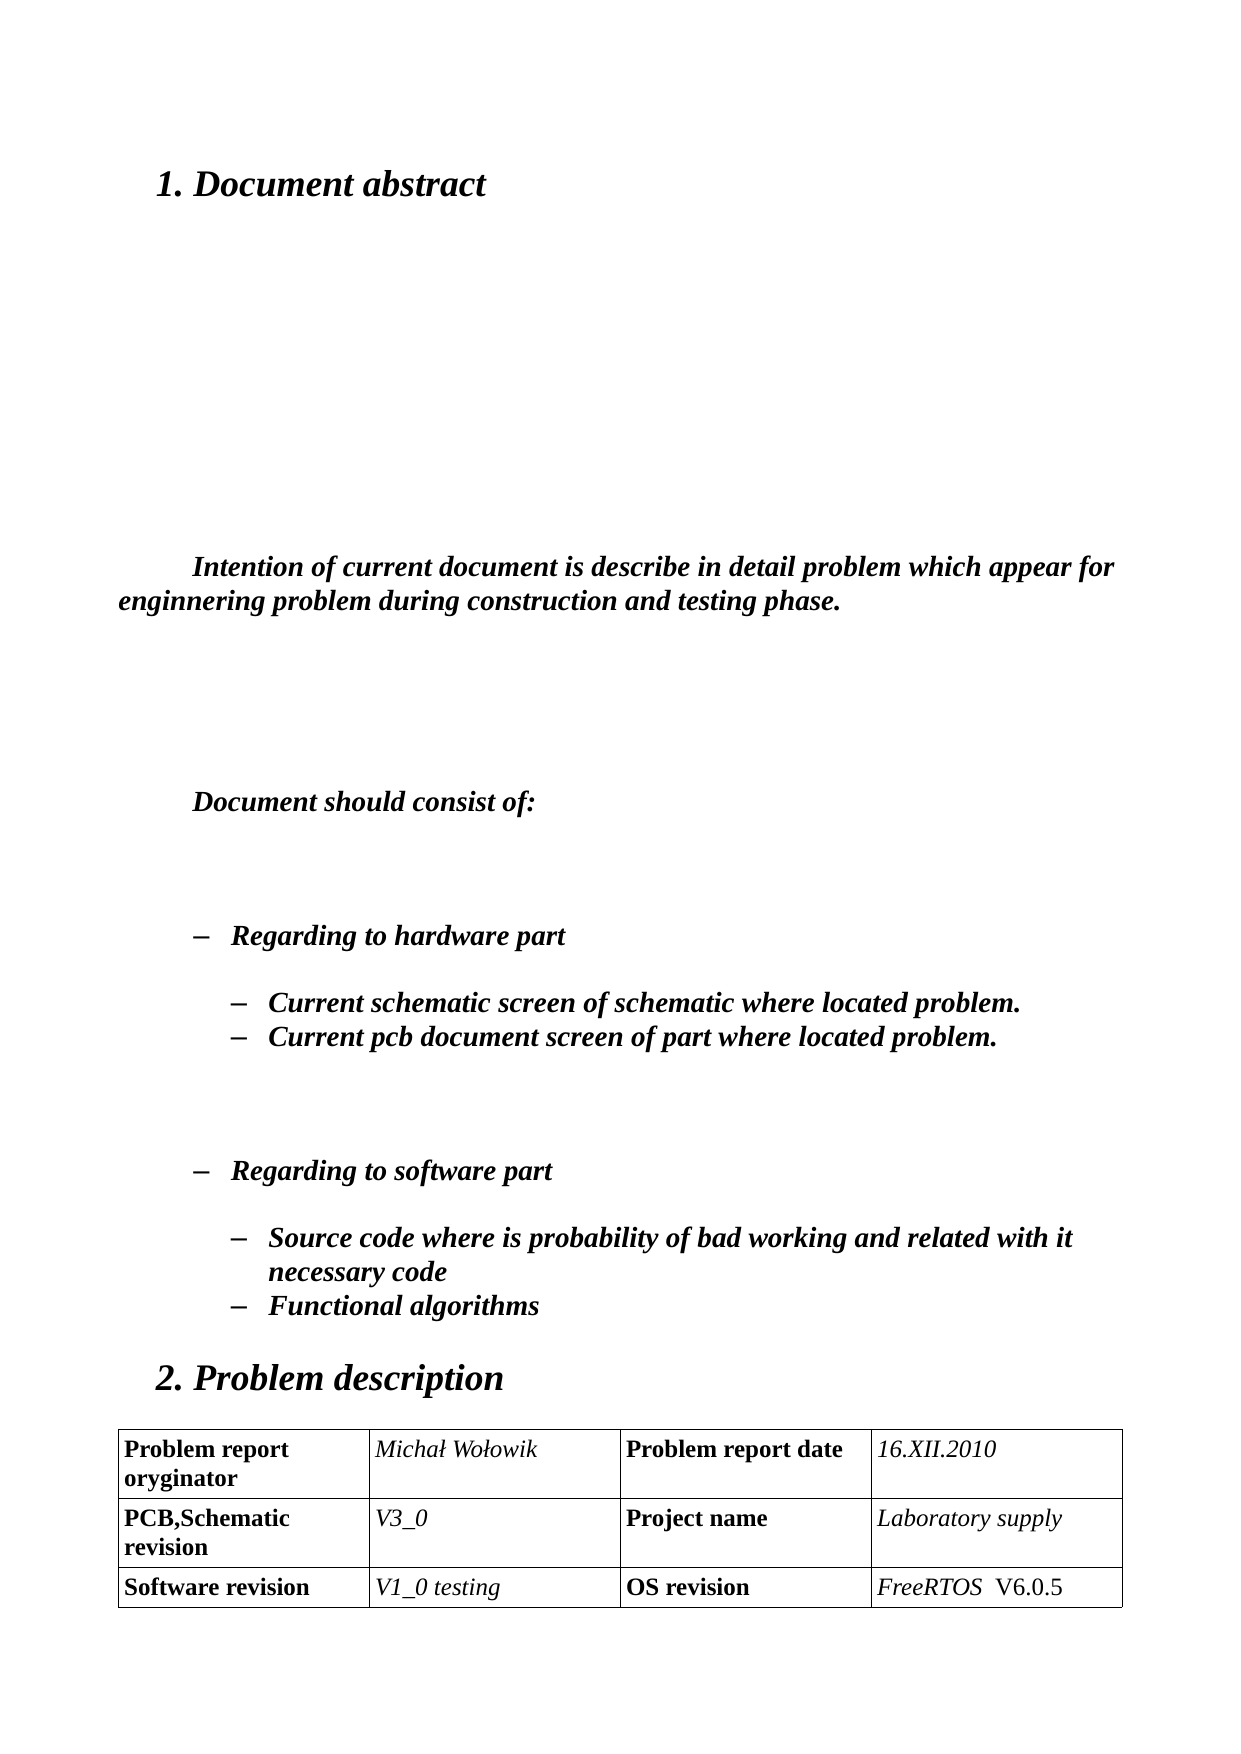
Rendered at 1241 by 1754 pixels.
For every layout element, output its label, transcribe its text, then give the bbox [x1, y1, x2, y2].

list Current pcb document screen of part where located problem. [231, 1019, 1122, 1053]
list Problem description [156, 1355, 1122, 1398]
text Intention of current document is describe in detail problem which appear for enginnering problem during construction and testing phase. [118, 549, 1122, 616]
text Document should consist of: [118, 784, 1122, 818]
list Regarding to hardware part [193, 918, 1122, 952]
list Functional algorithms [231, 1288, 1122, 1321]
list Document abstract [156, 161, 1122, 204]
list Regarding to software part [193, 1153, 1122, 1187]
list Current schematic screen of schematic where located problem. [231, 986, 1122, 1019]
list Source code where is probability of bad working and related with it necessary code [231, 1221, 1122, 1288]
